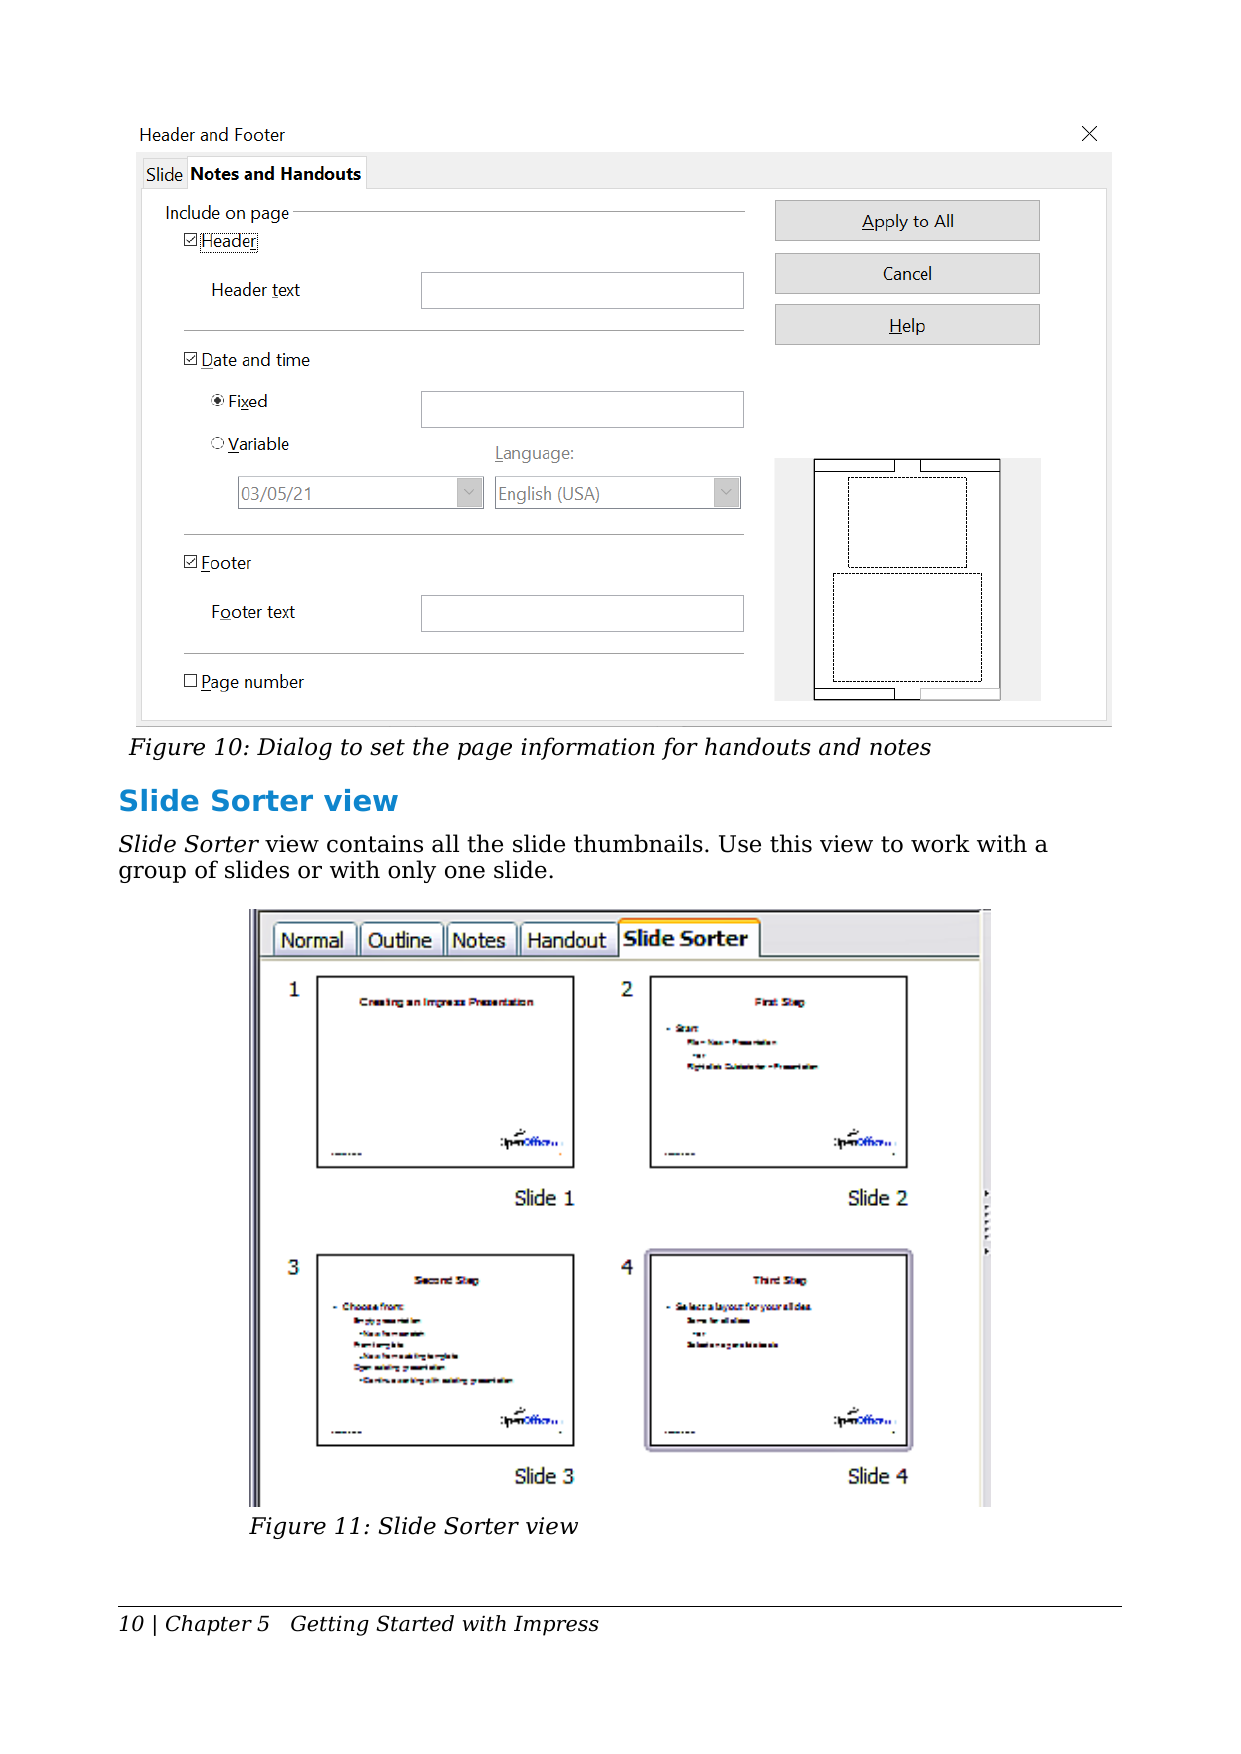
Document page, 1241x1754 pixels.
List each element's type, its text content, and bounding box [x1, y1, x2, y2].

text Figure 11: Slide Sorter view [249, 1513, 991, 1540]
picture [136, 118, 1112, 727]
subtitle Slide Sorter view [118, 784, 1122, 818]
picture [249, 909, 991, 1507]
text Figure 10: Dialog to set the page information for handouts and notes [129, 734, 1111, 760]
text Slide Sorter view contains all the slide thumbnails. Use this view to work with a group of slides or with only one slide. [118, 831, 1122, 884]
